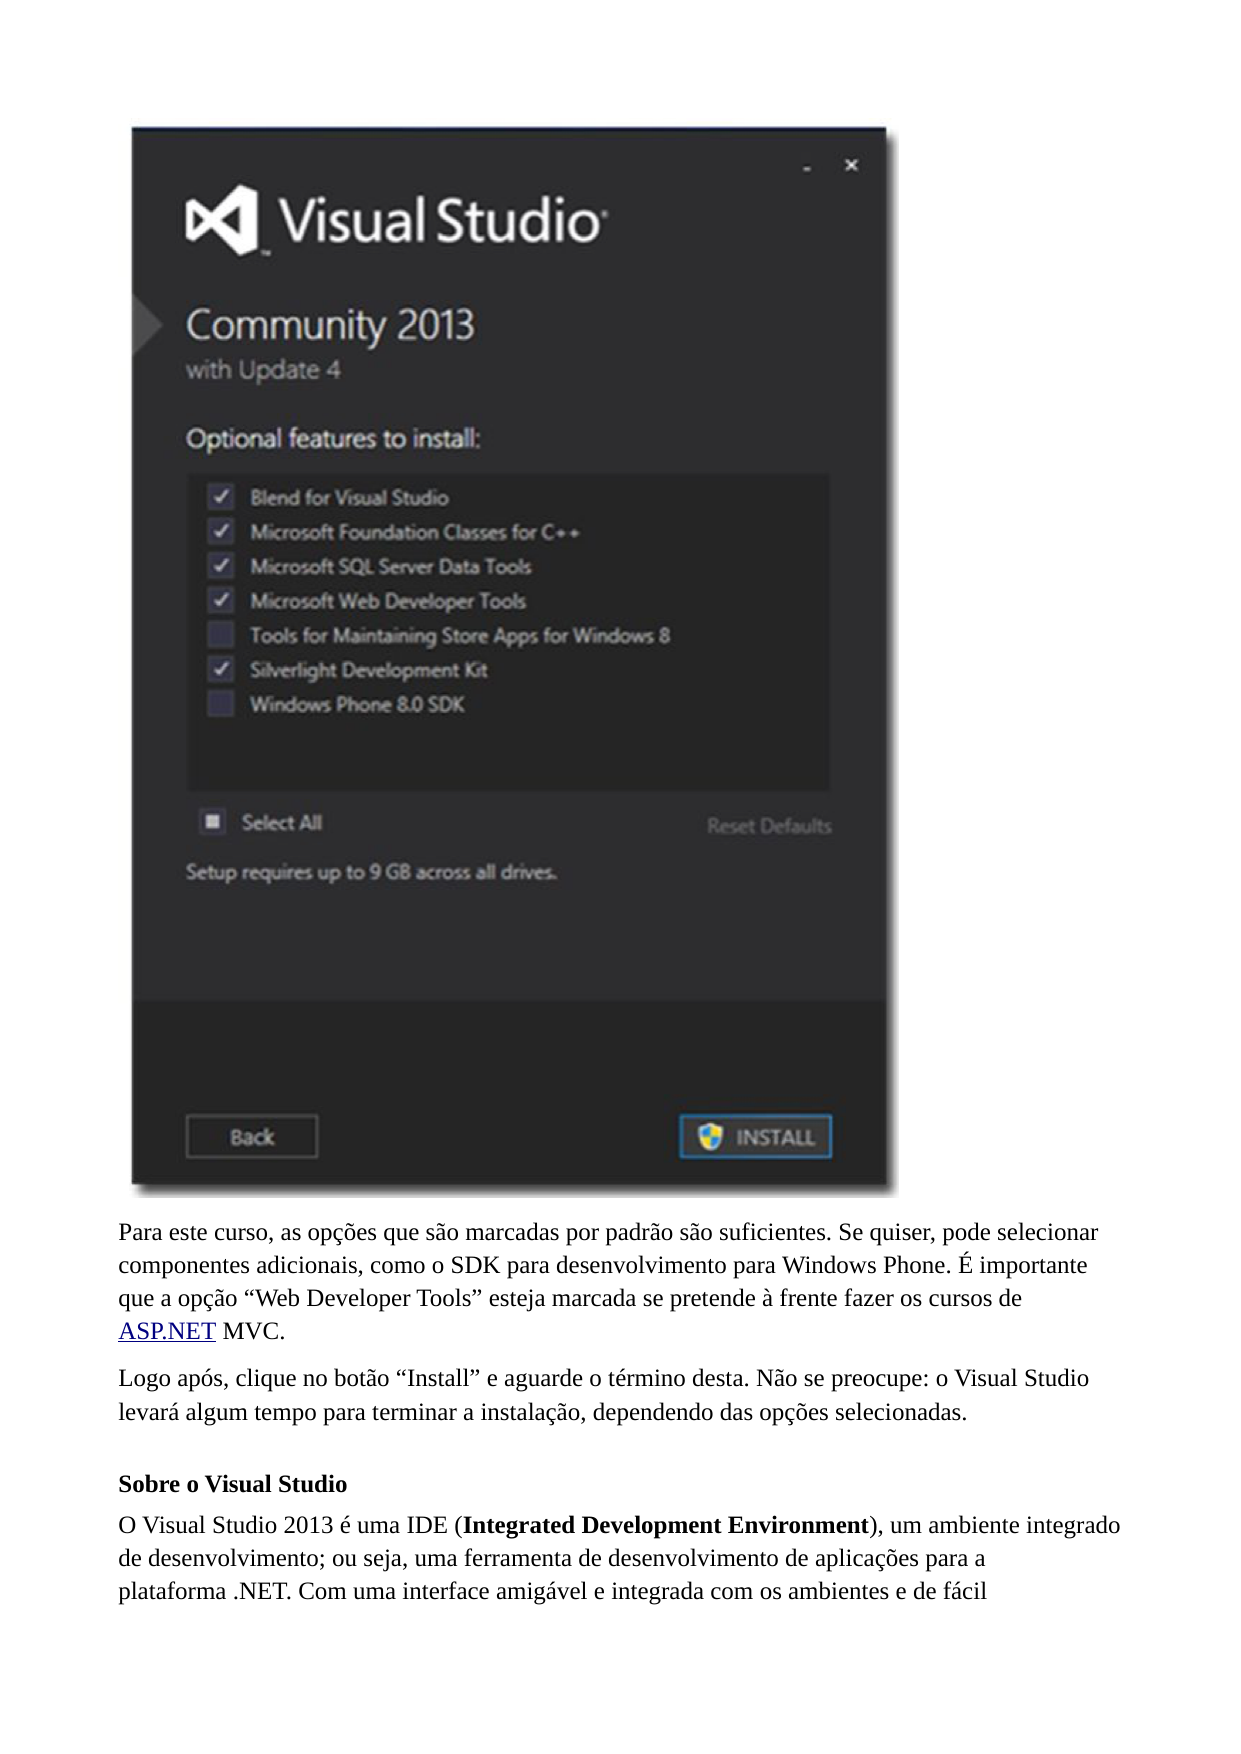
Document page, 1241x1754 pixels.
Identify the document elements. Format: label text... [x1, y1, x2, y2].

text Para este curso, as opções que são marcadas por padrão são suficientes. Se quiser, pode selecionar componentes adicionais, como o SDK para desenvolvimento para Windows Phone. É importante que a opção “Web Developer Tools” esteja marcada se pretende à frente fazer os cursos de ASP.NET MVC. [118, 1217, 1122, 1345]
picture [118, 118, 899, 1198]
text Logo após, clique no botão “Install” e aguarde o término desta. Não se preocupe: o Visual Studio levará algum tempo para terminar a instalação, dependendo das opções selecionadas. [118, 1363, 1122, 1425]
text O Visual Studio 2013 é uma IDE (Integrated Development Environment), um ambiente integrado de desenvolvimento; ou seja, uma ferramenta de desenvolvimento de aplicações para a plataforma .NET. Com uma interface amigável e integrada com os ambientes e de fácil [118, 1510, 1122, 1605]
subtitle Sobre o Visual Studio [118, 1469, 1122, 1498]
